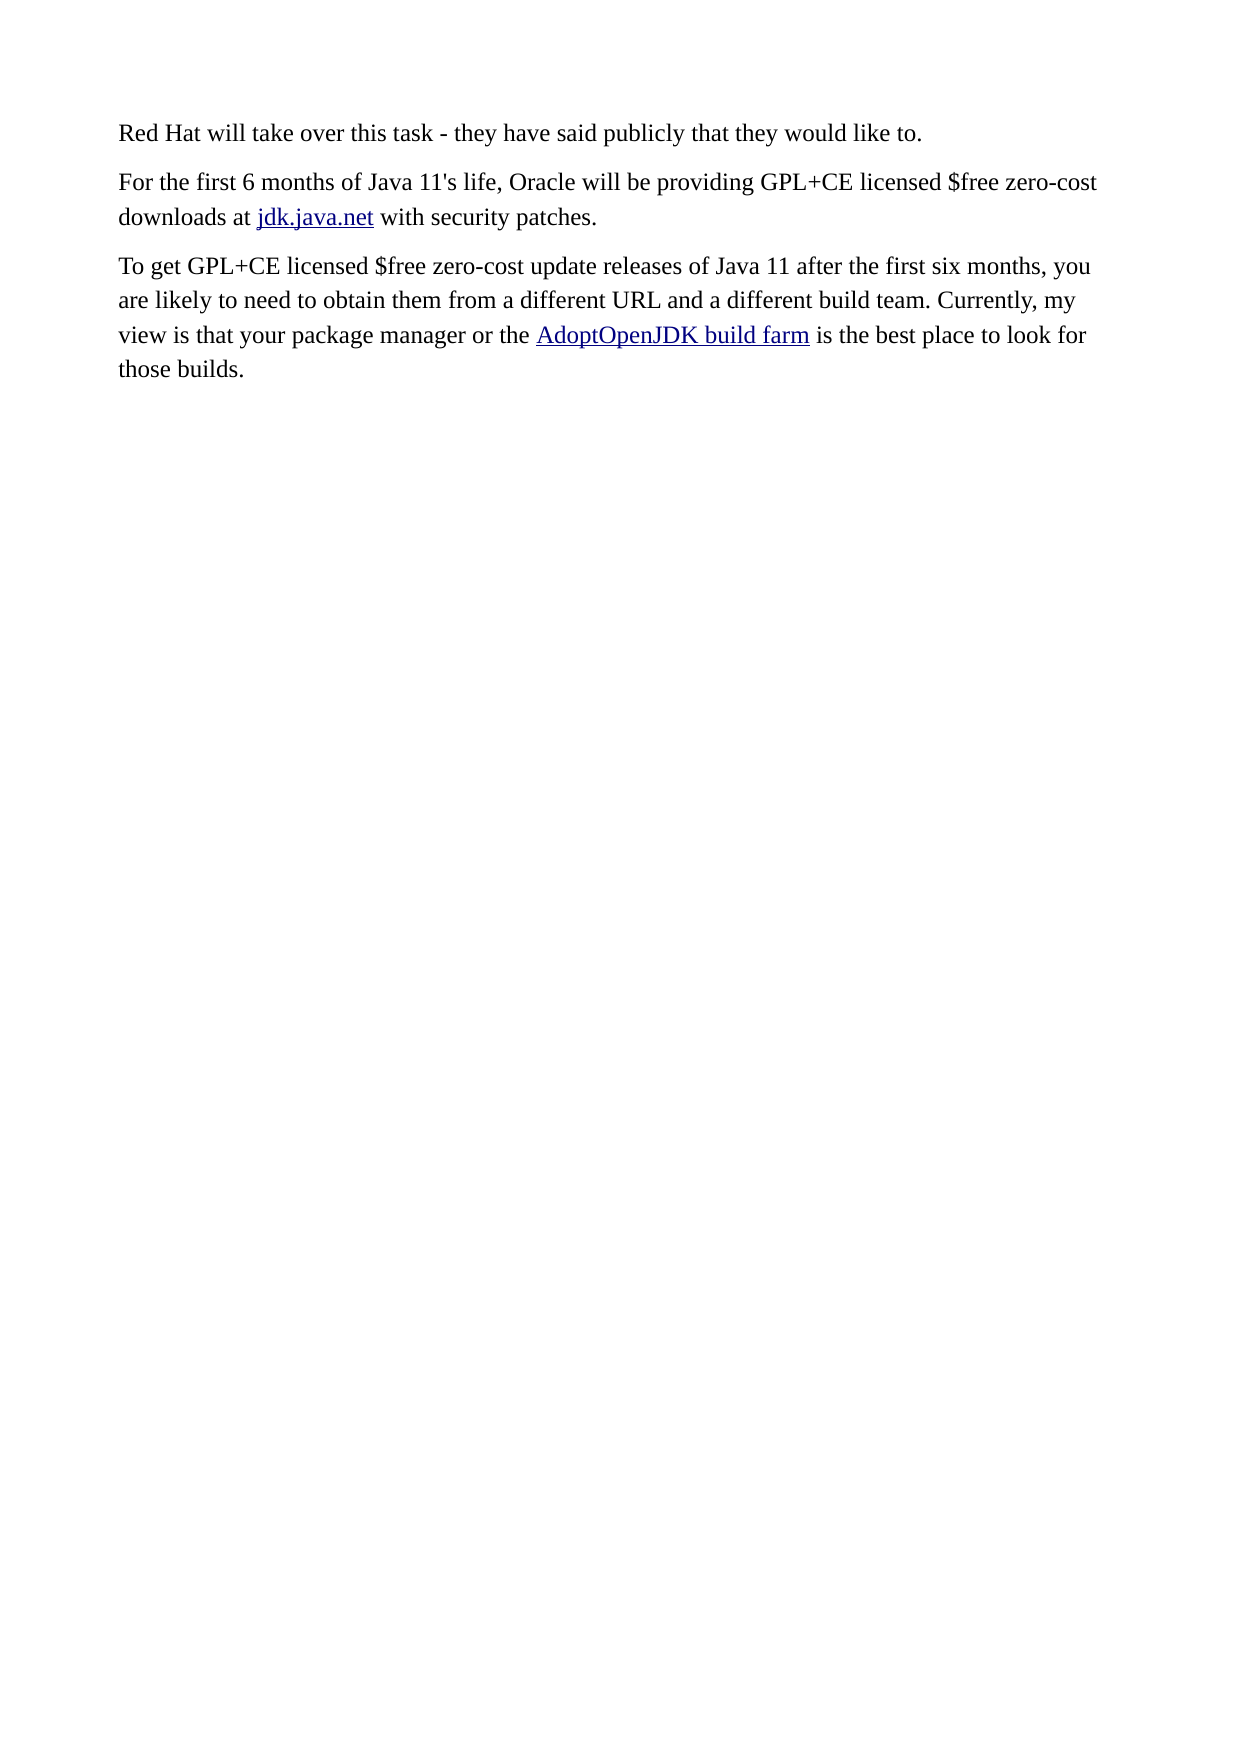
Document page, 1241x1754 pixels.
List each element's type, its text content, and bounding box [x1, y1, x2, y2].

text To get GPL+CE licensed $free zero-cost update releases of Java 11 after the first six months, you are likely to need to obtain them from a different URL and a different build team. Currently, my view is that your package manager or the AdoptOpenJDK build farm is the best place to look for those builds. [118, 251, 1122, 383]
text For the first 6 months of Java 11's life, Oracle will be providing GPL+CE licensed $free zero-cost downloads at jdk.java.net with security patches. [118, 167, 1122, 230]
text Red Hat will take over this task - they have said publicly that they would like to. [118, 118, 1122, 147]
